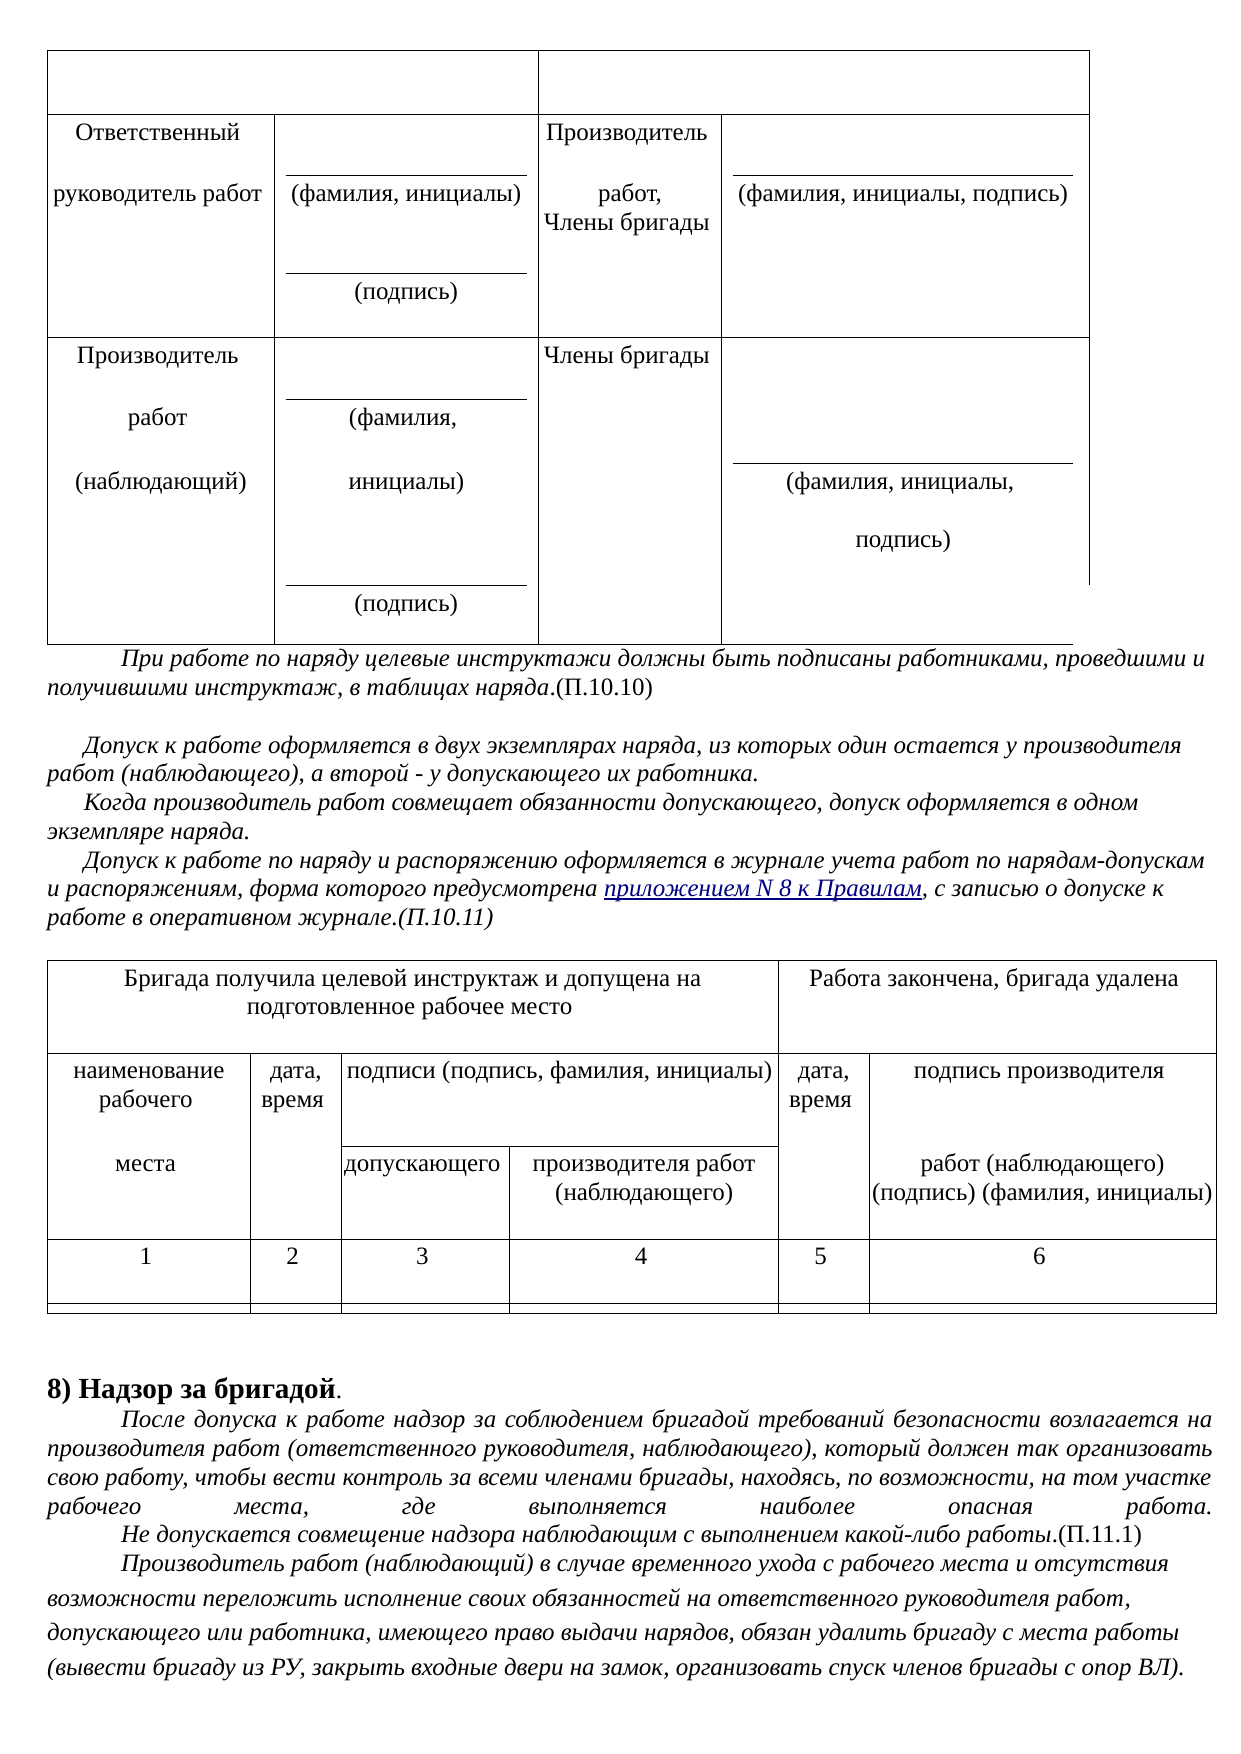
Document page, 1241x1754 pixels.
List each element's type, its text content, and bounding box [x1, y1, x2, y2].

table_cell [48, 585, 274, 643]
table_cell [539, 585, 721, 643]
table_cell [1073, 265, 1089, 273]
table_cell 6 [870, 1240, 1216, 1303]
table_cell [1073, 463, 1089, 524]
table_cell [510, 1304, 778, 1313]
table_cell [722, 338, 1089, 398]
table_cell [342, 1304, 509, 1313]
table_cell 5 [779, 1240, 869, 1303]
table_cell [48, 1304, 250, 1313]
table_cell [779, 1304, 869, 1313]
table_cell подписи (подпись, фамилия, инициалы) [342, 1054, 778, 1146]
table_cell [722, 175, 733, 265]
table_cell [539, 399, 721, 463]
text Производитель работ (наблюдающий) в случае временного ухода с рабочего места и отсутствия возможности переложить исполнение своих обязанностей на ответственного руководителя работ, допускающего или работника, имеющего право выдачи нарядов, обязан удалить бригаду с места работы (вывести бригаду из РУ, закрыть входные двери на замок, организовать спуск членов бригады с опор ВЛ). [47, 1548, 1216, 1680]
table_cell [722, 115, 1089, 175]
table_cell (фамилия, инициалы, [733, 464, 1073, 524]
table_cell [275, 273, 286, 337]
table_cell [48, 273, 274, 337]
table_cell [48, 51, 538, 114]
table_cell наименование рабочего [48, 1054, 250, 1146]
table_cell [1073, 273, 1089, 337]
table_cell [275, 175, 286, 265]
table_cell дата, время [251, 1054, 341, 1146]
table_cell [275, 338, 538, 398]
table_cell инициалы) [286, 463, 527, 524]
table_cell 1 [48, 1240, 250, 1303]
text 8) Надзор за бригадой. [47, 1371, 1216, 1404]
table_header Бригада получила целевой инструктаж и допущена на подготовленное рабочее место [48, 961, 778, 1053]
table_header Работа закончена, бригада удалена [779, 961, 1216, 1053]
table_cell [275, 585, 286, 643]
table_cell 4 [510, 1240, 778, 1303]
table_cell 3 [342, 1240, 509, 1303]
table_cell (подпись) [286, 586, 527, 643]
table_cell Ответственный [48, 115, 274, 175]
table_cell [275, 115, 538, 175]
table_cell (фамилия, [286, 400, 527, 463]
table_cell [1073, 399, 1089, 463]
table_cell [733, 585, 1073, 643]
table_cell [779, 1146, 869, 1238]
table_cell [539, 265, 721, 273]
table_cell дата, время [779, 1054, 869, 1146]
table_cell [275, 463, 286, 524]
table_cell [539, 51, 1089, 114]
table_cell места [48, 1146, 250, 1238]
table_cell [527, 463, 538, 524]
table_cell [286, 524, 527, 585]
table_cell [527, 273, 538, 337]
table_cell [527, 585, 538, 643]
table_cell [1073, 524, 1089, 585]
table_cell [733, 273, 1073, 337]
table_cell [48, 265, 274, 273]
table_cell [275, 265, 286, 273]
table_cell допускающего [342, 1147, 509, 1238]
table_cell работ, Члены бригады [539, 175, 721, 265]
table_cell работ (наблюдающего) (подпись) (фамилия, инициалы) [870, 1146, 1216, 1238]
table_cell подпись) [733, 524, 1073, 585]
table_cell [251, 1146, 341, 1238]
table_cell [275, 524, 286, 585]
table_cell Производитель [48, 338, 274, 398]
table_cell [527, 524, 538, 585]
table_cell производителя работ (наблюдающего) [510, 1147, 778, 1238]
table_cell (фамилия, инициалы, подпись) [733, 176, 1073, 265]
table_cell [722, 524, 733, 585]
table_cell [722, 585, 733, 643]
table_cell [527, 265, 538, 273]
table_cell [539, 524, 721, 585]
text При работе по наряду целевые инструктажи должны быть подписаны работниками, проведшими и получившими инструктаж, в таблицах наряда.(П.10.10) [47, 643, 1216, 701]
table_cell [722, 399, 733, 463]
table_cell [1073, 585, 1089, 643]
table_cell [722, 265, 733, 273]
table_cell Члены бригады [539, 338, 721, 398]
table_cell [733, 265, 1073, 273]
table_cell [527, 175, 538, 265]
table_cell 2 [251, 1240, 341, 1303]
table_cell [286, 265, 527, 273]
table_cell подпись производителя [870, 1054, 1216, 1146]
table_cell (подпись) [286, 274, 527, 337]
table_cell (фамилия, инициалы) [286, 176, 527, 265]
text После допуска к работе надзор за соблюдением бригадой требований безопасности возлагается на производителя работ (ответственного руководителя, наблюдающего), который должен так организовать свою работу, чтобы вести контроль за всеми членами бригады, находясь, по возможности, на том участке рабочего места, где выполняется наиболее опасная работа. Не допускается совмещение надзора наблюдающим с выполнением какой-либо работы.(П.11.1) [47, 1404, 1216, 1548]
table_cell [527, 399, 538, 463]
table_cell [539, 273, 721, 337]
table_cell [48, 524, 274, 585]
table_cell руководитель работ [48, 175, 274, 265]
table_cell работ [48, 399, 274, 463]
text Допуск к работе оформляется в двух экземплярах наряда, из которых один остается у производителя работ (наблюдающего), а второй - у допускающего их работника. Когда производитель работ совмещает обязанности допускающего, допуск оформляется в одном экземпляре наряда. Допуск к работе по наряду и распоряжению оформляется в журнале учета работ по нарядам-допускам и распоряжениям, форма которого предусмотрена приложением N 8 к Правилам, с записью о допуске к работе в оперативном журнале.(П.10.11) [47, 730, 1216, 931]
table_cell [870, 1304, 1216, 1313]
table_cell [722, 273, 733, 337]
table_cell [275, 399, 286, 463]
table_cell [251, 1304, 341, 1313]
table_cell Производитель [539, 115, 721, 175]
table_cell [733, 399, 1073, 463]
table_cell [722, 463, 733, 524]
table_cell [539, 463, 721, 524]
table_cell [1073, 175, 1089, 265]
table_cell (наблюдающий) [48, 463, 274, 524]
